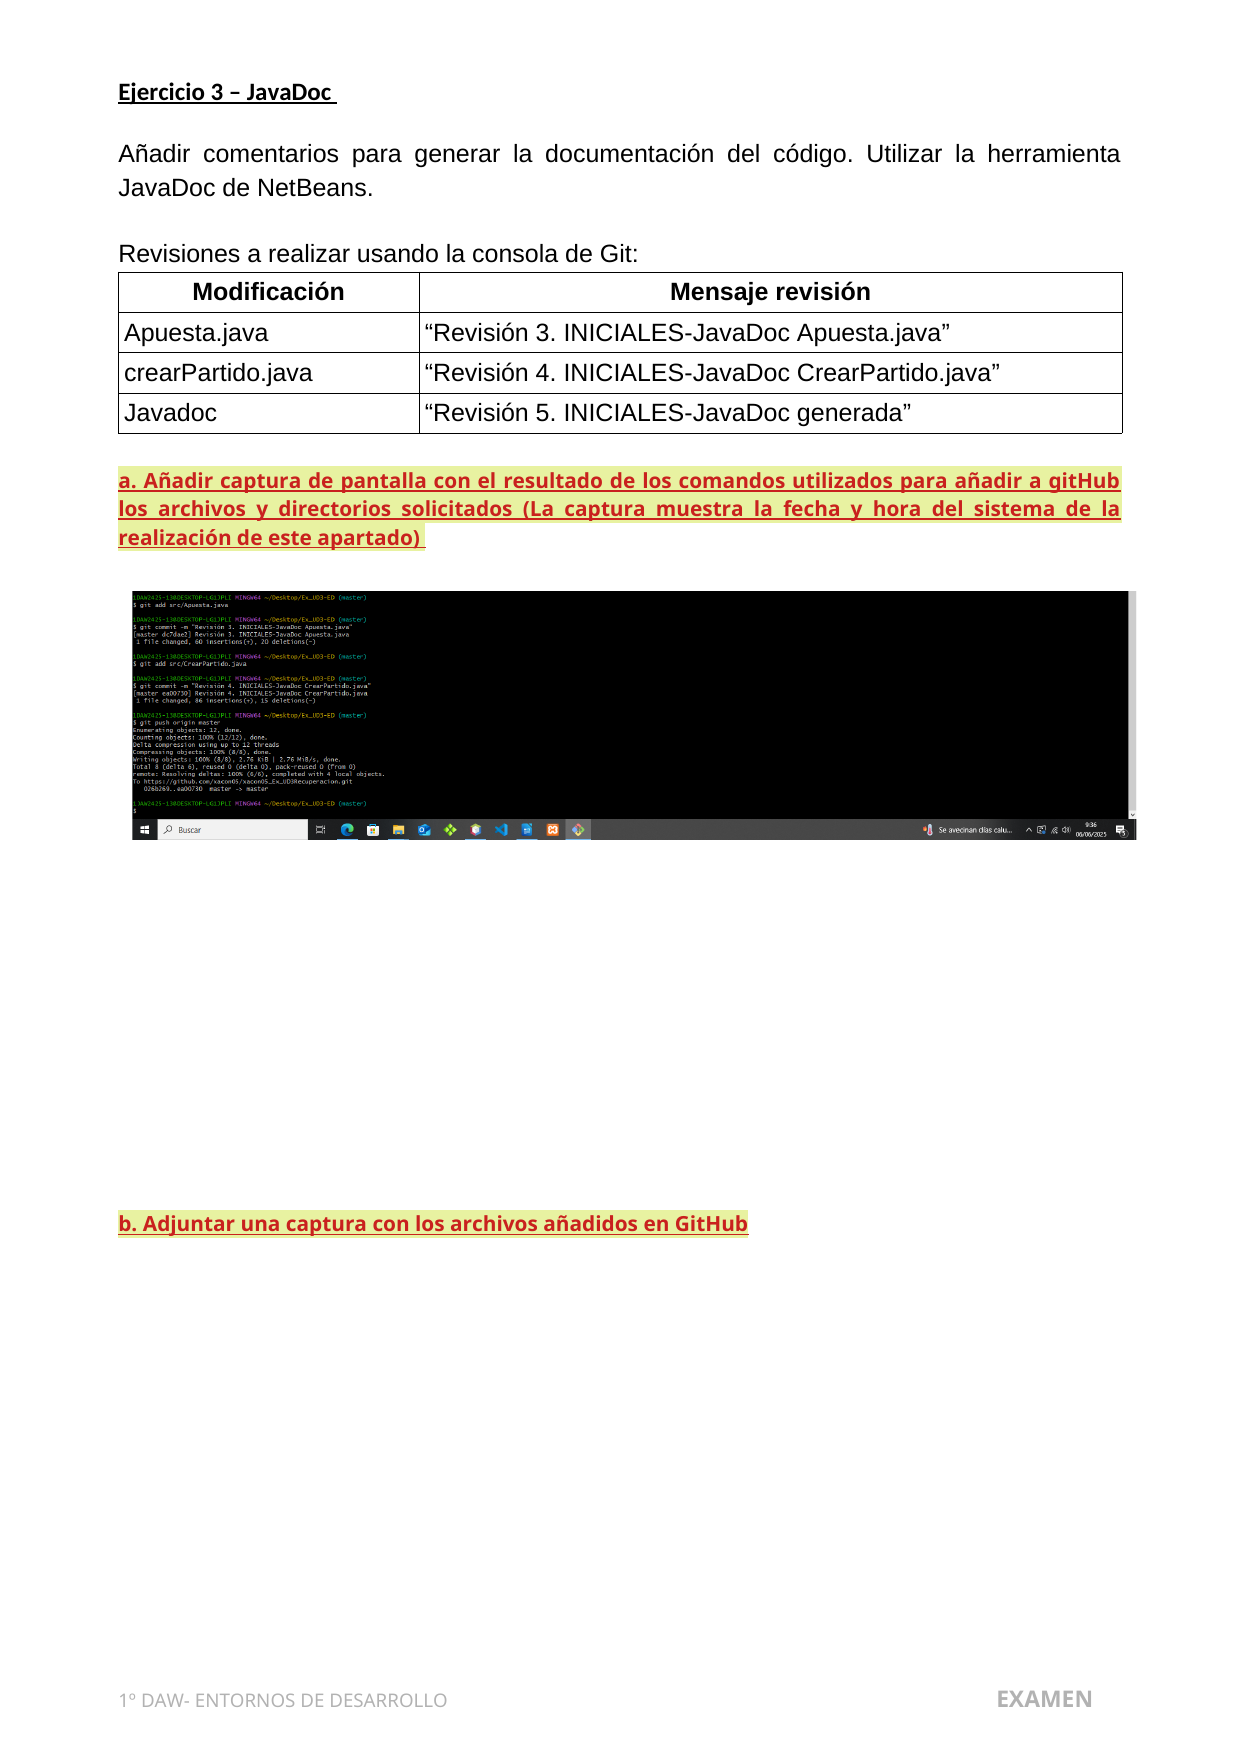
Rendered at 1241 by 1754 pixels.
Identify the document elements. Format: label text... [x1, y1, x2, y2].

table_cell “Revisión 3. INICIALES-JavaDoc Apuesta.java” [420, 313, 1122, 352]
text Revisiones a realizar usando la consola de Git: [118, 238, 1122, 267]
table_cell “Revisión 5. INICIALES-JavaDoc generada” [420, 394, 1122, 433]
picture [132, 591, 1137, 840]
table_cell Apuesta.java [119, 313, 419, 352]
text b. Adjuntar una captura con los archivos añadidos en GitHub [118, 1209, 1122, 1238]
table_header Modificación [119, 273, 419, 312]
text Ejercicio 3 – JavaDoc [118, 76, 1122, 106]
table_cell Javadoc [119, 394, 419, 433]
table_header Mensaje revisión [420, 273, 1122, 312]
text Añadir comentarios para generar la documentación del código. Utilizar la herramienta JavaDoc de NetBeans. [118, 139, 1122, 201]
table_cell crearPartido.java [119, 353, 419, 392]
table_cell “Revisión 4. INICIALES-JavaDoc CrearPartido.java” [420, 353, 1122, 392]
text a. Añadir captura de pantalla con el resultado de los comandos utilizados para añadir a gitHub los archivos y directorios solicitados (La captura muestra la fecha y hora del sistema de la realización de este apartado) [118, 466, 1122, 551]
